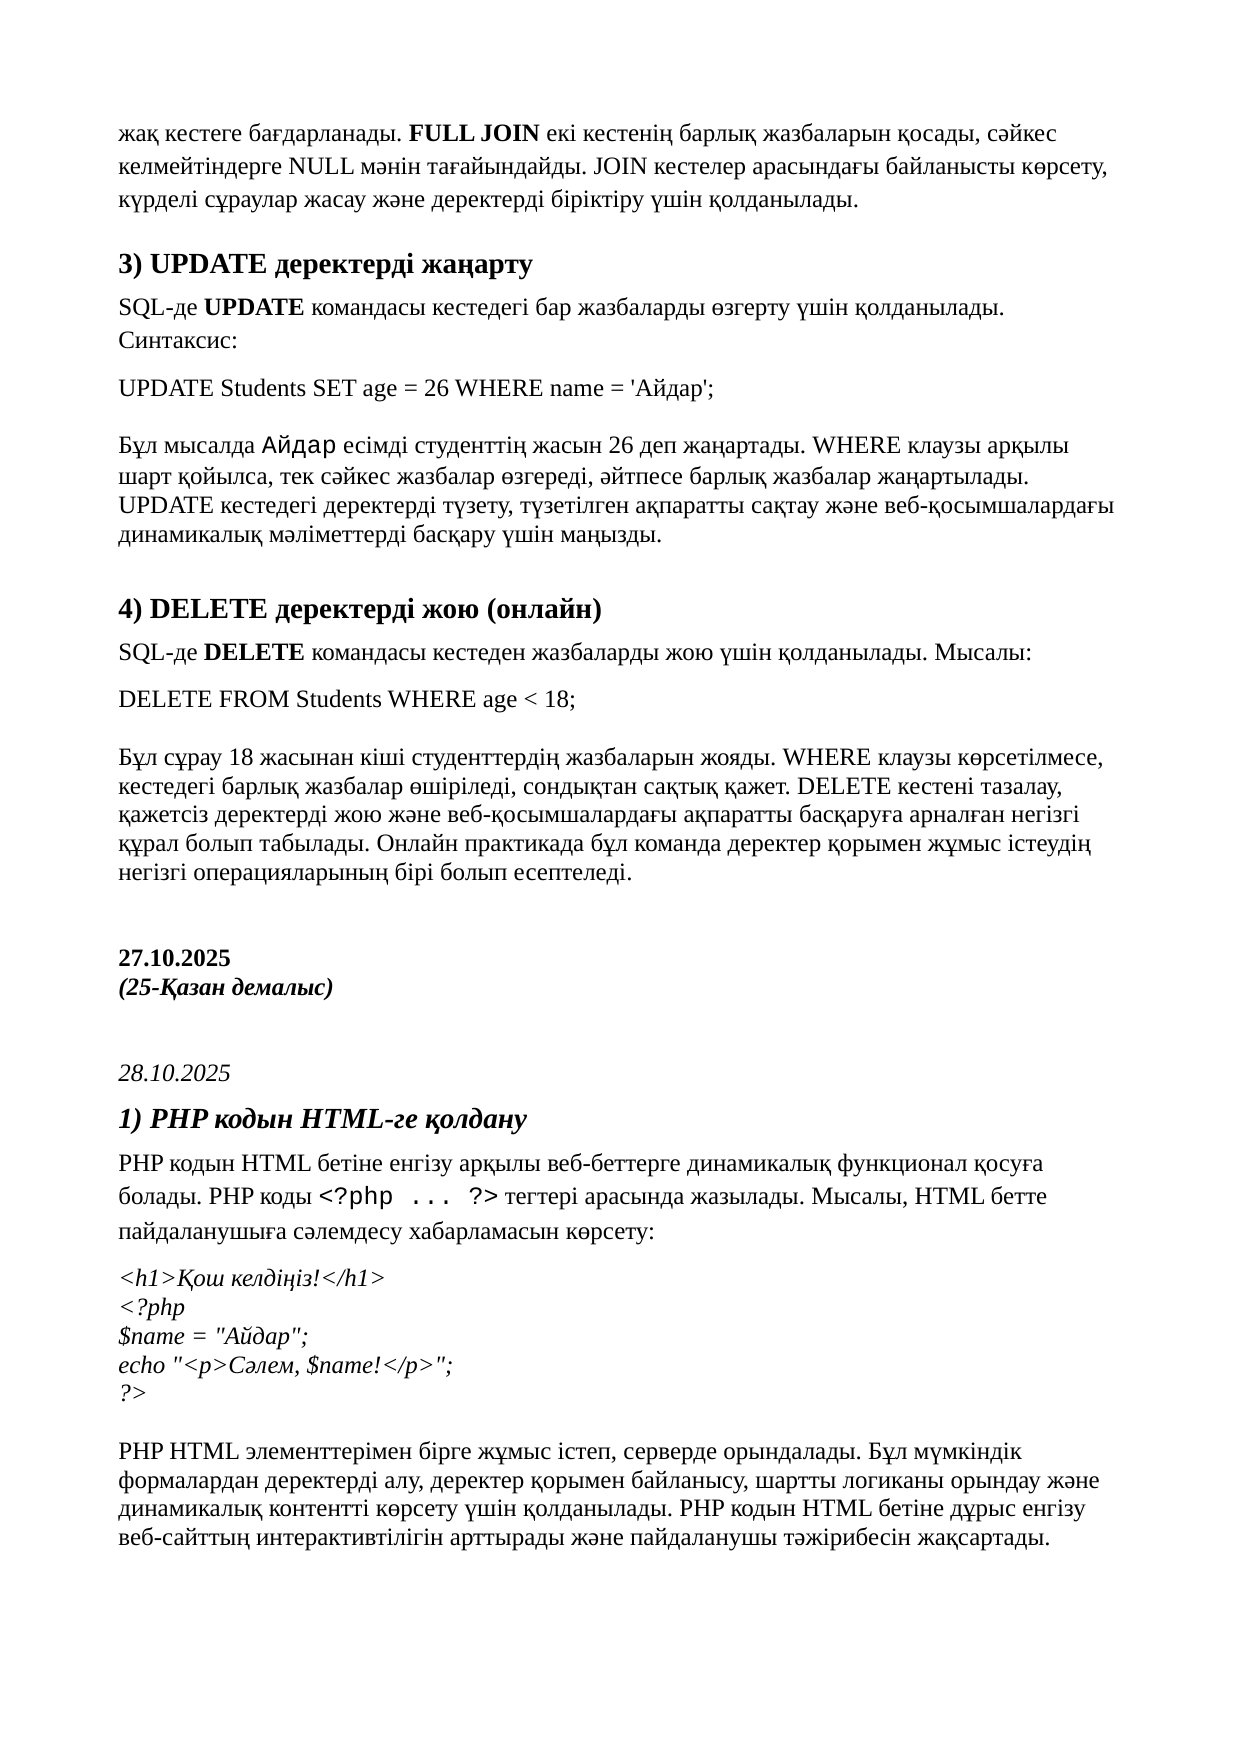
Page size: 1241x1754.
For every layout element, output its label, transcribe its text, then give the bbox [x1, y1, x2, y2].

text PHP HTML элементтерімен бірге жұмыс істеп, серверде орындалады. Бұл мүмкіндік формалардан деректерді алу, деректер қорымен байланысу, шартты логиканы орындау және динамикалық контентті көрсету үшін қолданылады. PHP кодын HTML бетіне дұрыс енгізу веб-сайттың интерактивтілігін арттырады және пайдаланушы тәжірибесін жақсартады. [118, 1436, 1122, 1551]
text Бұл мысалда Айдар есімді студенттің жасын 26 деп жаңартады. WHERE клаузы арқылы шарт қойылса, тек сәйкес жазбалар өзгереді, әйтпесе барлық жазбалар жаңартылады. UPDATE кестедегі деректерді түзету, түзетілген ақпаратты сақтау және веб-қосымшалардағы динамикалық мәліметтерді басқару үшін маңызды. [118, 431, 1122, 548]
text <?php [118, 1292, 1122, 1321]
text жақ кестеге бағдарланады. FULL JOIN екі кестенің барлық жазбаларын қосады, сәйкес келмейтіндерге NULL мәнін тағайындайды. JOIN кестелер арасындағы байланысты көрсету, күрделі сұраулар жасау және деректерді біріктіру үшін қолданылады. [118, 118, 1122, 213]
text ?> [118, 1378, 1122, 1407]
text Бұл сұрау 18 жасынан кіші студенттердің жазбаларын жояды. WHERE клаузы көрсетілмесе, кестедегі барлық жазбалар өшіріледі, сондықтан сақтық қажет. DELETE кестені тазалау, қажетсіз деректерді жою және веб-қосымшалардағы ақпаратты басқаруға арналған негізгі құрал болып табылады. Онлайн практикада бұл команда деректер қорымен жұмыс істеудің негізгі операцияларының бірі болып есептеледі. [118, 742, 1122, 886]
text UPDATE Students SET age = 26 WHERE name = 'Айдар'; [118, 373, 1122, 402]
text PHP кодын HTML бетіне енгізу арқылы веб-беттерге динамикалық функционал қосуға болады. PHP коды <?php ... ?> тегтері арасында жазылады. Мысалы, HTML бетте пайдаланушыға сәлемдесу хабарламасын көрсету: [118, 1148, 1122, 1244]
subtitle 4) DELETE деректерді жою (онлайн) [118, 591, 1122, 624]
text $name = "Айдар"; [118, 1321, 1122, 1350]
text 28.10.2025 [118, 1058, 1122, 1087]
text 27.10.2025 [118, 943, 1122, 972]
text echo "<p>Сәлем, $name!</p>"; [118, 1350, 1122, 1378]
text SQL-де DELETE командасы кестеден жазбаларды жою үшін қолданылады. Мысалы: [118, 637, 1122, 666]
text <h1>Қош келдіңіз!</h1> [118, 1263, 1122, 1292]
text (25-Қазан демалыс) [118, 972, 1122, 1001]
text SQL-де UPDATE командасы кестедегі бар жазбаларды өзгерту үшін қолданылады. Синтаксис: [118, 292, 1122, 354]
subtitle 1) PHP кодын HTML-ге қолдану [118, 1102, 1122, 1135]
text DELETE FROM Students WHERE age < 18; [118, 684, 1122, 713]
subtitle 3) UPDATE деректерді жаңарту [118, 246, 1122, 280]
